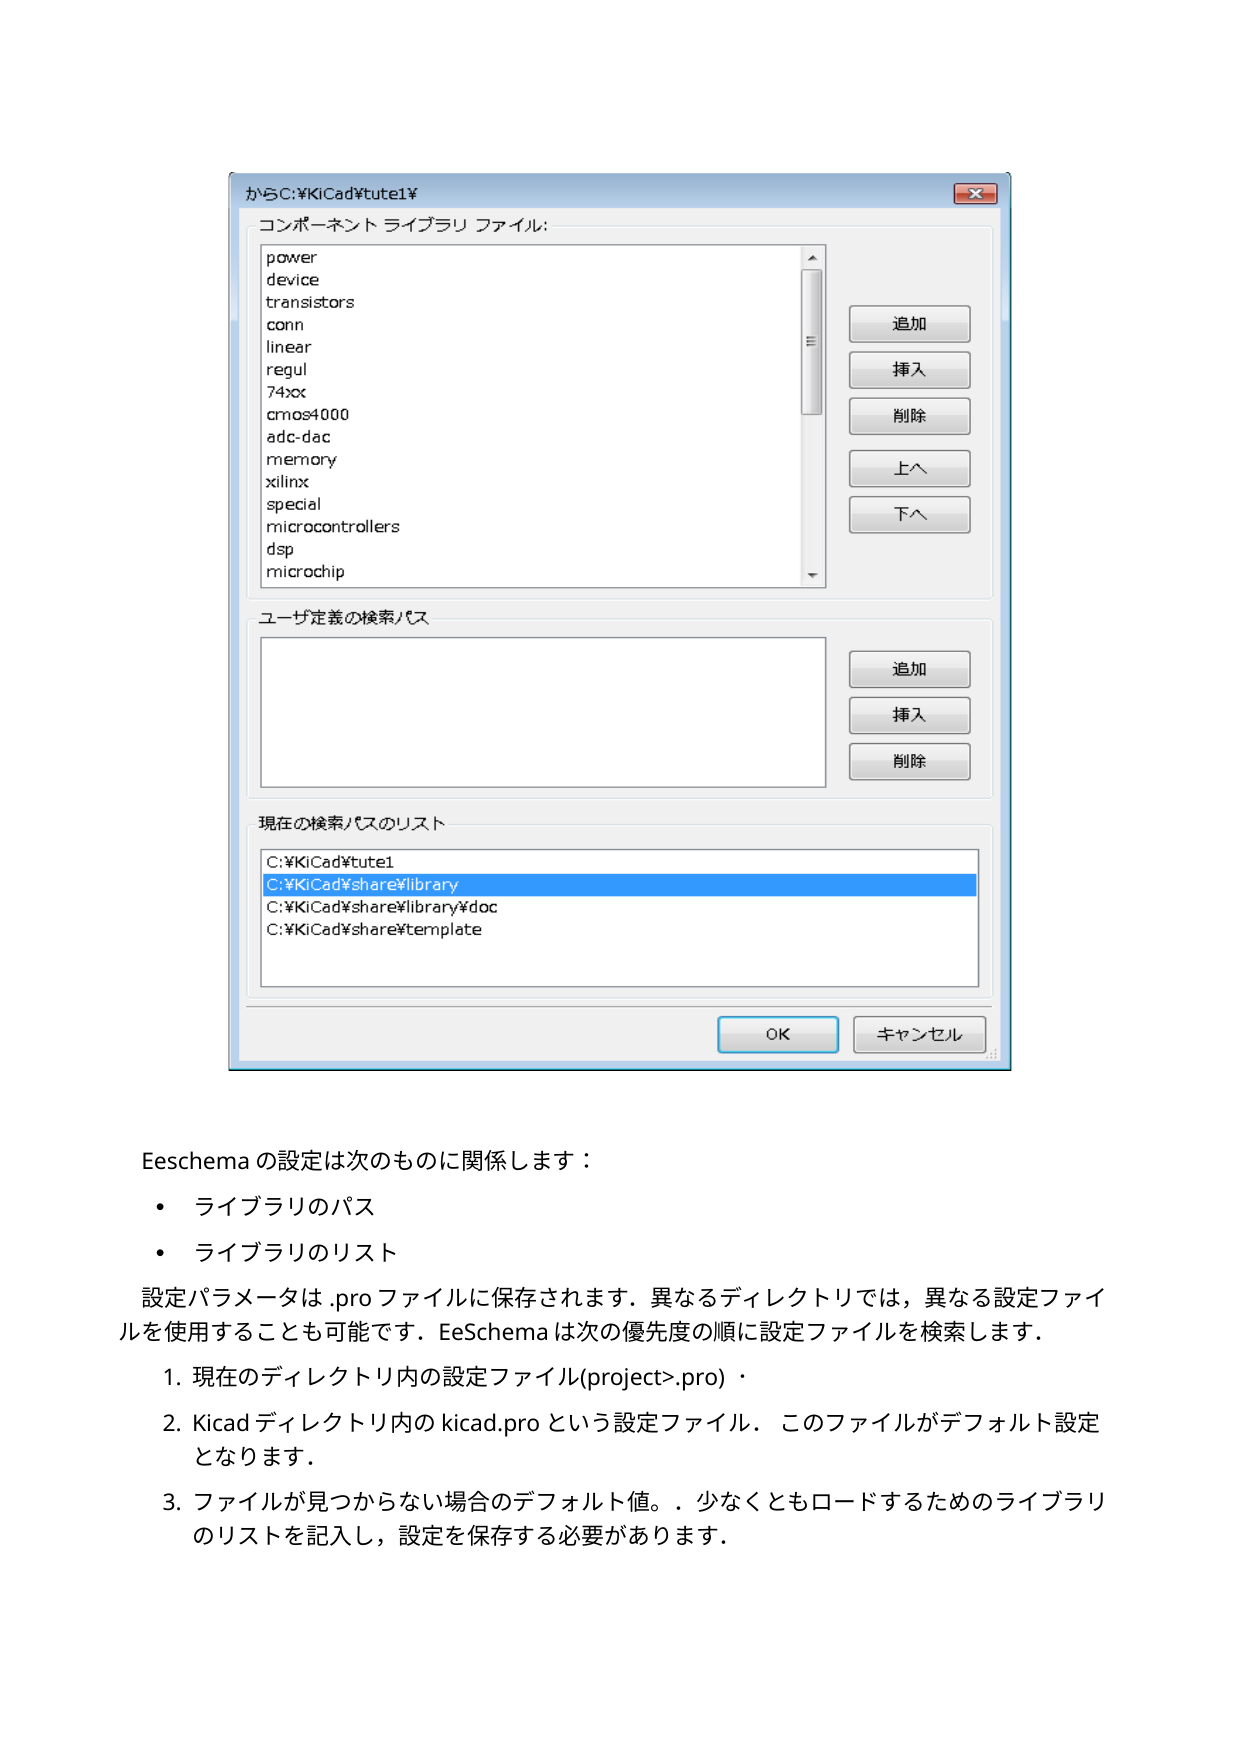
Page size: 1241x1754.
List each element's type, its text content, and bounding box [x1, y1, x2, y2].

picture [228, 172, 1012, 1071]
text Eeschemaの設定は次のものに関係します： [118, 1145, 1122, 1176]
list ライブラリのリスト [156, 1234, 1122, 1268]
text 設定パラメータは .proファイルに保存されます．異なるディレクトリでは，異なる設定ファイルを使用することも可能です．EeSchemaは次の優先度の順に設定ファイルを検索します． [118, 1280, 1122, 1347]
list ファイルが見つからない場合のデフォルト値。．少なくともロードするためのライブラリのリストを記入し，設定を保存する必要があります． [162, 1484, 1122, 1551]
list ライブラリのパス [156, 1189, 1122, 1222]
list 現在のディレクトリ内の設定ファイル(project>.pro) ． [162, 1359, 1122, 1393]
list Kicadディレクトリ内のkicad.proという設定ファイル． このファイルがデフォルト設定となります． [162, 1405, 1122, 1472]
